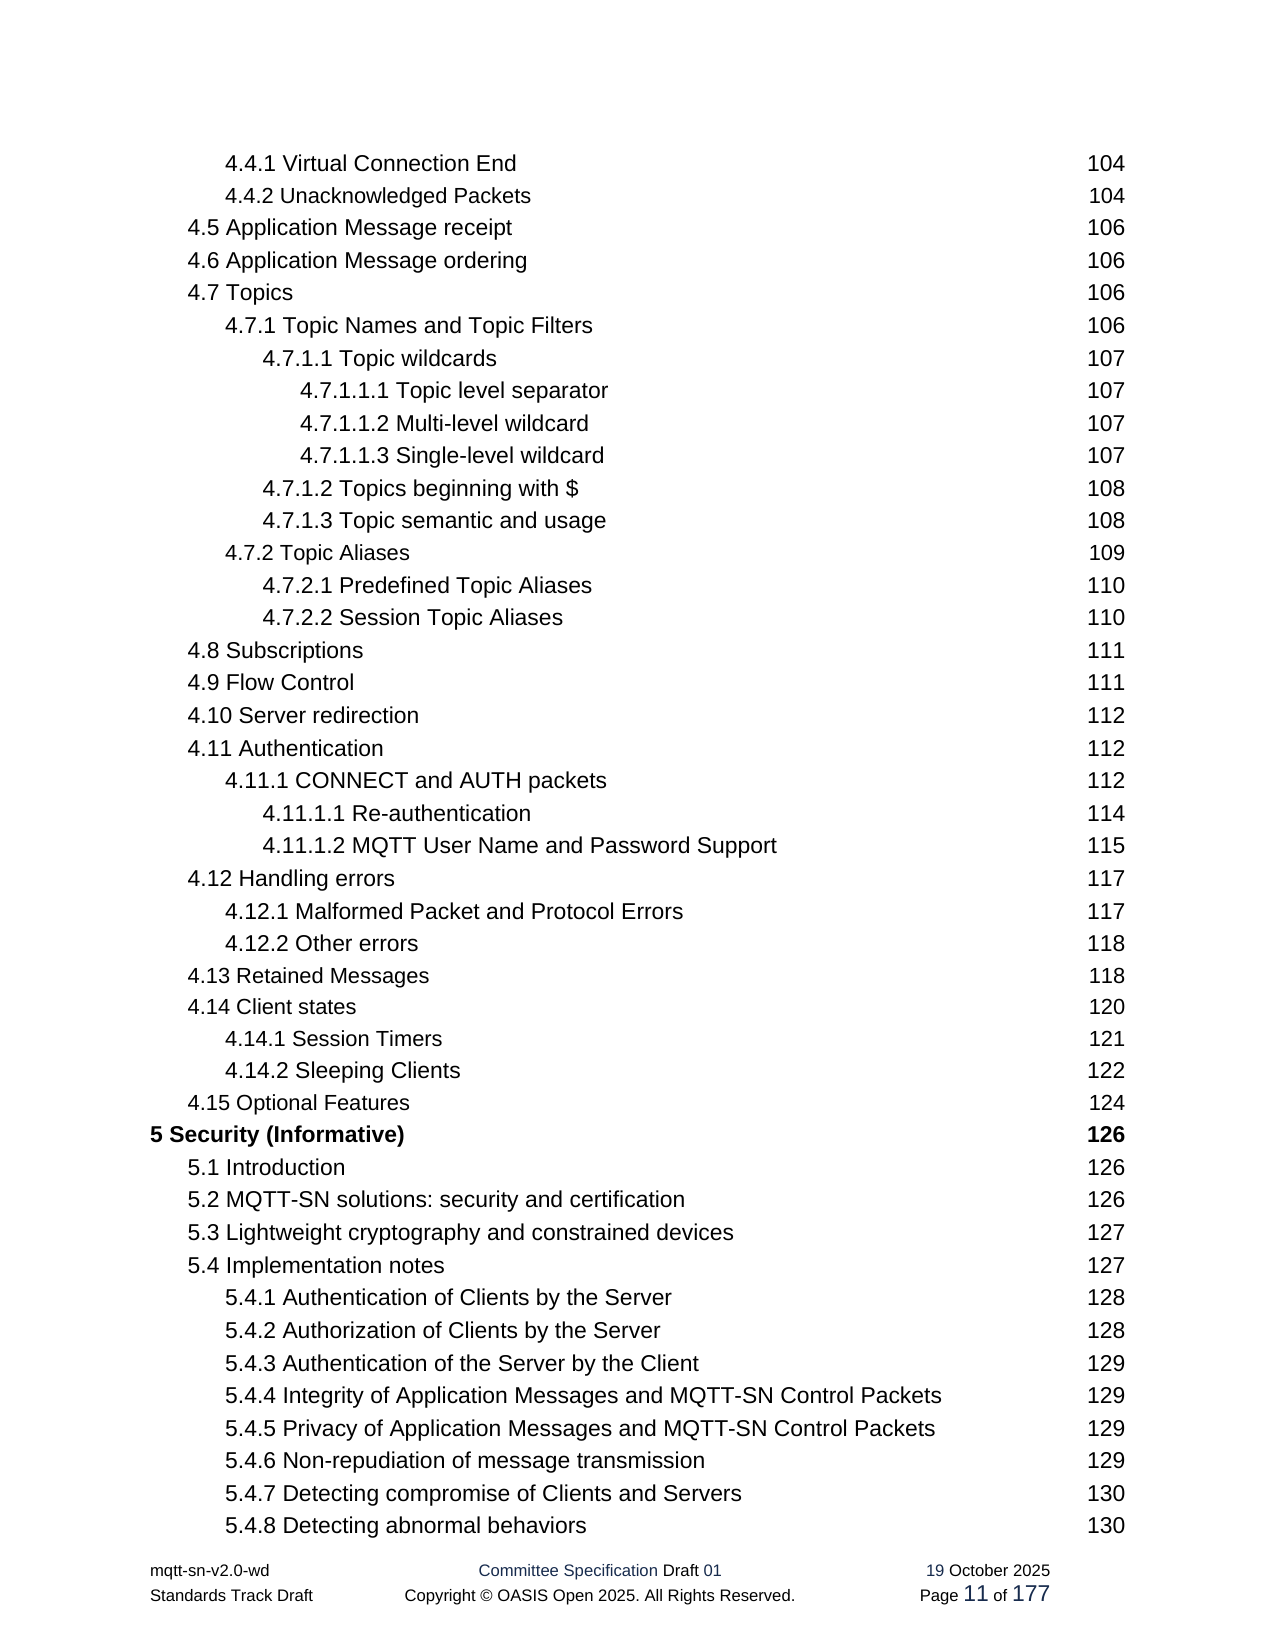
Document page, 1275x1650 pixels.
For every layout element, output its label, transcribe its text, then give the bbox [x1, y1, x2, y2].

text 4.11.1 CONNECT and AUTH packets 112 [225, 767, 1125, 793]
text 4.8 Subscriptions 111 [187, 637, 1125, 663]
text 4.4.1 Virtual Connection End 104 [225, 150, 1125, 176]
text 5.2 MQTT-SN solutions: security and certification 126 [187, 1186, 1125, 1213]
text 4.7.1.1.3 Single-level wildcard 107 [300, 442, 1125, 469]
text 5.4.7 Detecting compromise of Clients and Servers 130 [225, 1480, 1125, 1506]
text 4.7.2.2 Session Topic Aliases 110 [262, 604, 1125, 631]
text 4.4.2 Unacknowledged Packets 104 [225, 183, 1125, 208]
text 5 Security (Informative) 126 [150, 1121, 1125, 1148]
text 5.4.2 Authorization of Clients by the Server 128 [225, 1317, 1125, 1343]
text 4.7.2 Topic Aliases 109 [225, 540, 1125, 565]
text 5.4.4 Integrity of Application Messages and MQTT-SN Control Packets 129 [225, 1382, 1125, 1408]
text 4.14.2 Sleeping Clients 122 [225, 1057, 1125, 1083]
text 4.7.2.1 Predefined Topic Aliases 110 [262, 572, 1125, 598]
text 4.7.1.1 Topic wildcards 107 [262, 344, 1125, 371]
text 4.11.1.2 MQTT User Name and Password Support 115 [262, 832, 1125, 859]
text 5.4.6 Non-repudiation of message transmission 129 [225, 1447, 1125, 1474]
text 4.7.1 Topic Names and Topic Filters 106 [225, 312, 1125, 338]
text 4.7.1.3 Topic semantic and usage 108 [262, 507, 1125, 534]
text 4.7.1.1.1 Topic level separator 107 [300, 377, 1125, 403]
text 4.9 Flow Control 111 [187, 669, 1125, 696]
text 4.14 Client states 120 [187, 994, 1125, 1019]
text 4.13 Retained Messages 118 [187, 963, 1125, 988]
text 5.3 Lightweight cryptography and constrained devices 127 [187, 1219, 1125, 1245]
text 5.4.3 Authentication of the Server by the Client 129 [225, 1349, 1125, 1376]
text 4.11 Authentication 112 [187, 734, 1125, 761]
text 4.7.1.2 Topics beginning with $ 108 [262, 475, 1125, 501]
text 5.4.1 Authentication of Clients by the Server 128 [225, 1284, 1125, 1311]
text 4.14.1 Session Timers 121 [225, 1026, 1125, 1051]
text 5.4 Implementation notes 127 [187, 1252, 1125, 1278]
text 4.6 Application Message ordering 106 [187, 247, 1125, 273]
text 4.12 Handling errors 117 [187, 865, 1125, 891]
text 4.11.1.1 Re-authentication 114 [262, 800, 1125, 826]
text 4.12.1 Malformed Packet and Protocol Errors 117 [225, 898, 1125, 924]
text 4.7.1.1.2 Multi-level wildcard 107 [300, 410, 1125, 436]
text 4.12.2 Other errors 118 [225, 930, 1125, 957]
text 4.5 Application Message receipt 106 [187, 214, 1125, 240]
text 5.4.8 Detecting abnormal behaviors 130 [225, 1512, 1125, 1539]
text 4.7 Topics 106 [187, 279, 1125, 306]
text 4.15 Optional Features 124 [187, 1090, 1125, 1115]
text 5.1 Introduction 126 [187, 1154, 1125, 1180]
text 5.4.5 Privacy of Application Messages and MQTT-SN Control Packets 129 [225, 1415, 1125, 1441]
text 4.10 Server redirection 112 [187, 702, 1125, 728]
